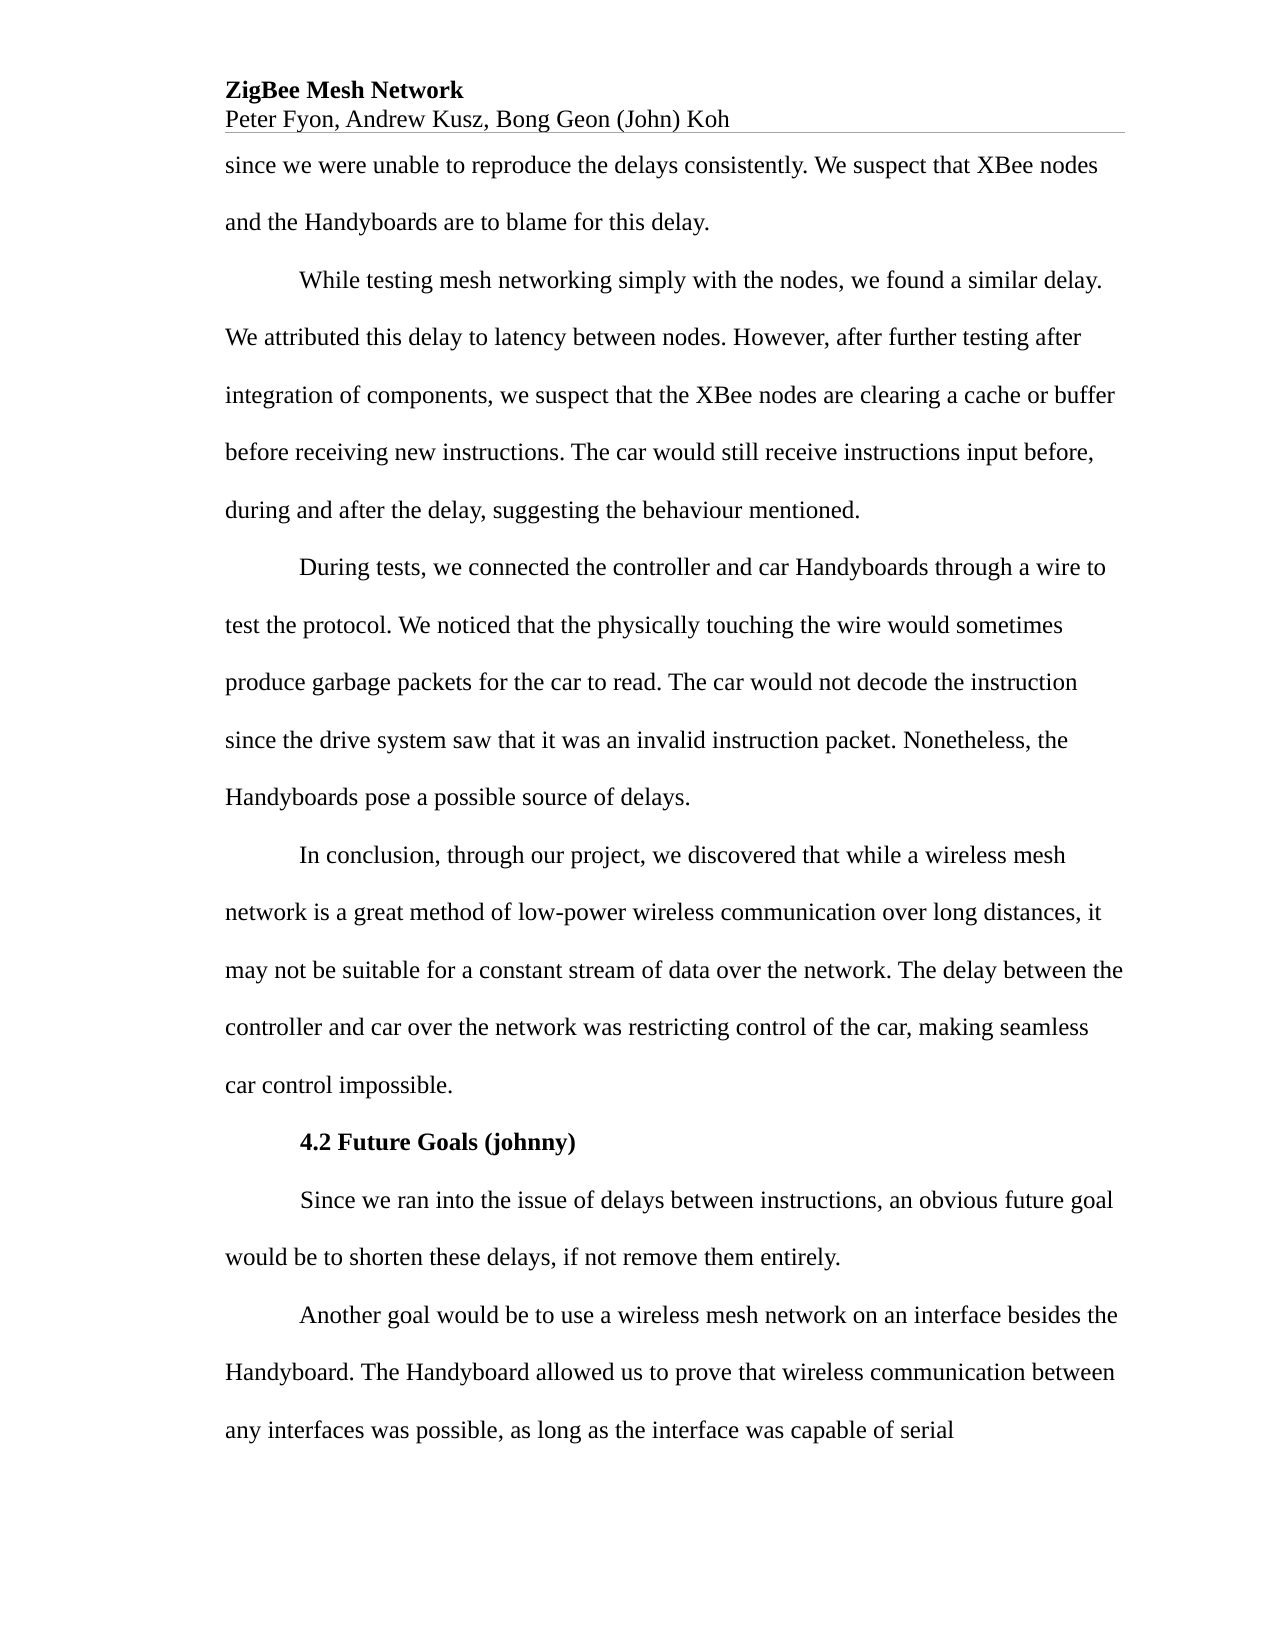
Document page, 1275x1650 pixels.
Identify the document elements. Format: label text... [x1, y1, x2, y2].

text 4.2 Future Goals (johnny) [225, 1127, 1125, 1156]
text Another goal would be to use a wireless mesh network on an interface besides the Handyboard. The Handyboard allowed us to prove that wireless communication between any interfaces was possible, as long as the interface was capable of serial [225, 1300, 1125, 1444]
text During tests, we connected the controller and car Handyboards through a wire to test the protocol. We noticed that the physically touching the wire would sometimes produce garbage packets for the car to read. The car would not decode the instruction since the drive system saw that it was an invalid instruction packet. Nonetheless, the Handyboards pose a possible source of delays. [225, 552, 1125, 811]
text While testing mesh networking simply with the nodes, we found a similar delay. We attributed this delay to latency between nodes. However, after further testing after integration of components, we suspect that the XBee nodes are clearing a cache or buffer before receiving new instructions. The car would still receive instructions input before, during and after the delay, suggesting the behaviour mentioned. [225, 265, 1125, 524]
text Since we ran into the issue of delays between instructions, an obvious future goal would be to shorten these delays, if not remove them entirely. [225, 1185, 1125, 1271]
text In conclusion, through our project, we discovered that while a wireless mesh network is a great method of low-power wireless communication over long distances, it may not be suitable for a constant stream of data over the network. The delay between the controller and car over the network was restricting control of the car, making seamless car control impossible. [225, 840, 1125, 1099]
text since we were unable to reproduce the delays consistently. We suspect that XBee nodes and the Handyboards are to blame for this delay. [225, 150, 1125, 236]
